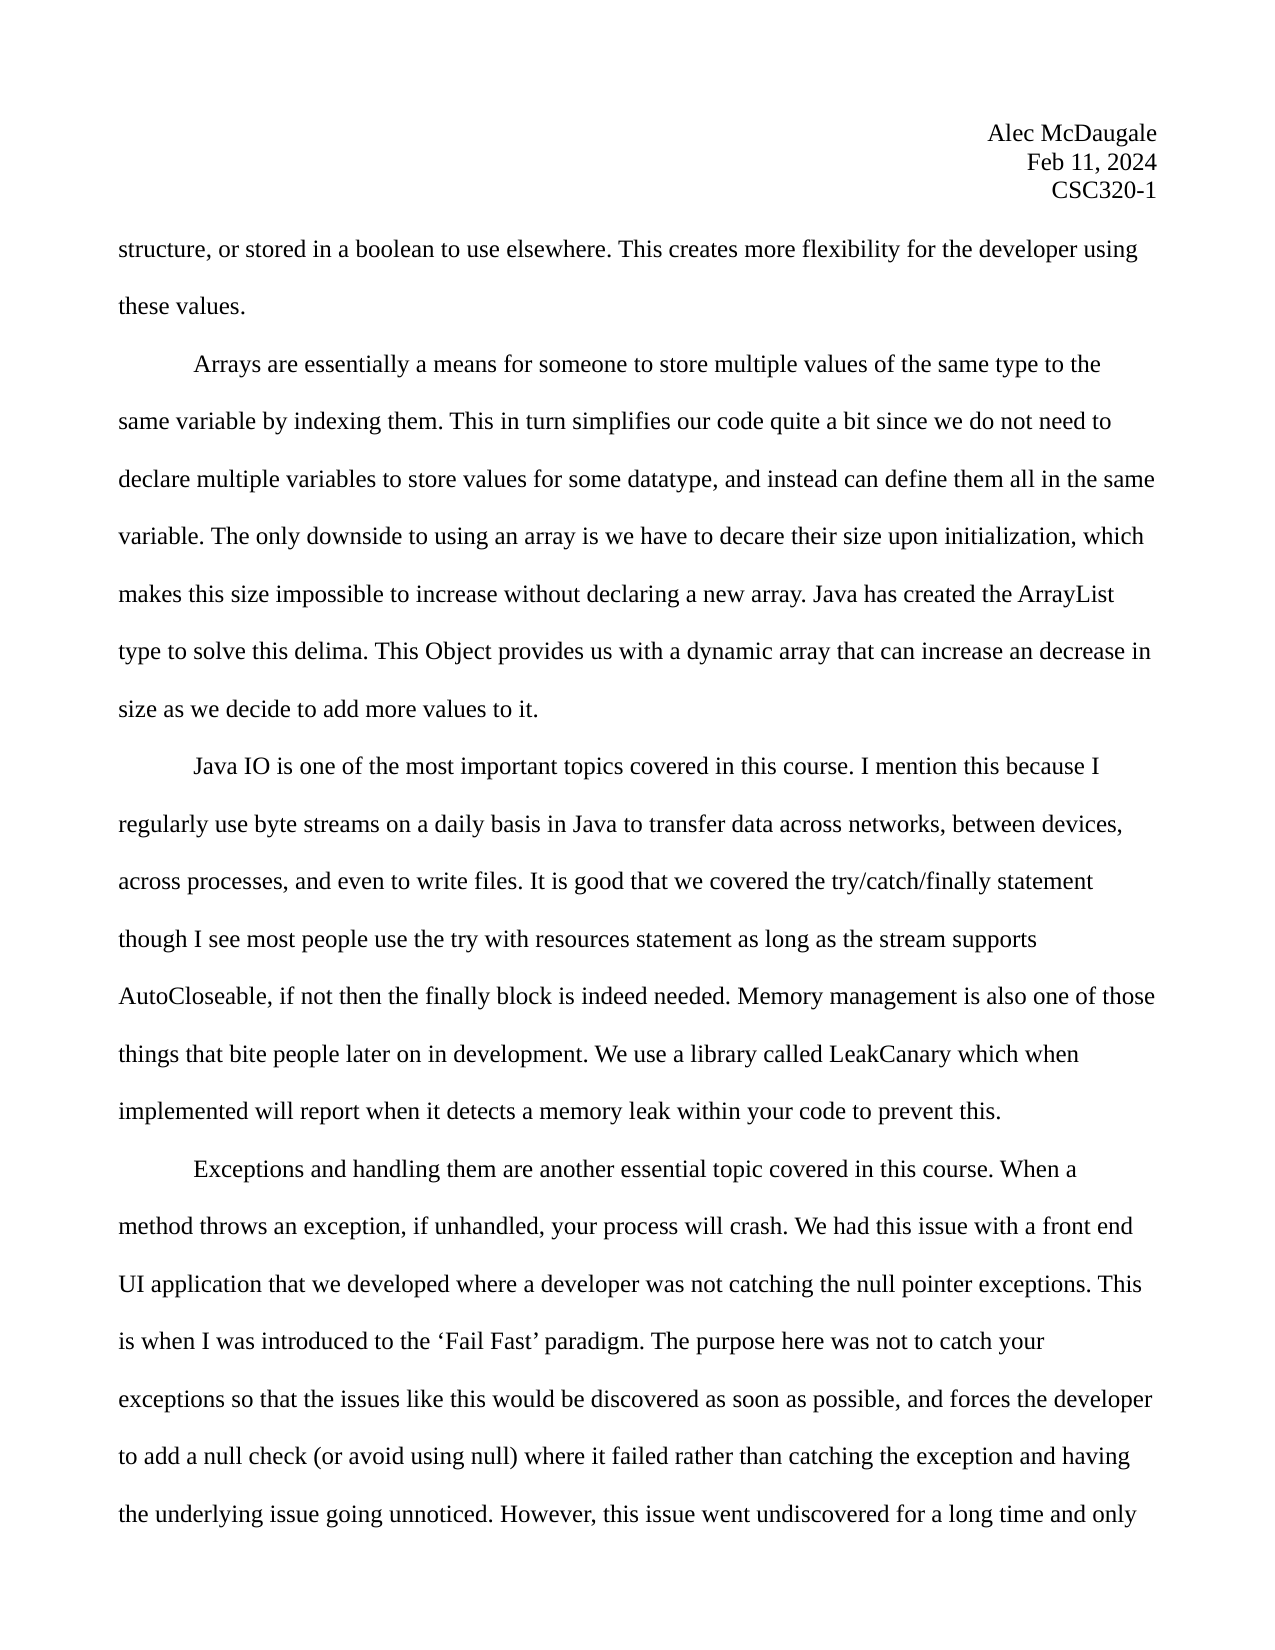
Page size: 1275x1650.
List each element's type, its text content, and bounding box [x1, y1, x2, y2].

text Java IO is one of the most important topics covered in this course. I mention this because I regularly use byte streams on a daily basis in Java to transfer data across networks, between devices, across processes, and even to write files. It is good that we covered the try/catch/finally statement though I see most people use the try with resources statement as long as the stream supports AutoCloseable, if not then the finally block is indeed needed. Memory management is also one of those things that bite people later on in development. We use a library called LeakCanary which when implemented will report when it detects a memory leak within your code to prevent this. [118, 751, 1157, 1125]
text Exceptions and handling them are another essential topic covered in this course. When a method throws an exception, if unhandled, your process will crash. We had this issue with a front end UI application that we developed where a developer was not catching the null pointer exceptions. This is when I was introduced to the ‘Fail Fast’ paradigm. The purpose here was not to catch your exceptions so that the issues like this would be discovered as soon as possible, and forces the developer to add a null check (or avoid using null) where it failed rather than catching the exception and having the underlying issue going unnoticed. However, this issue went undiscovered for a long time and only [118, 1154, 1157, 1528]
text structure, or stored in a boolean to use elsewhere. This creates more flexibility for the developer using these values. [118, 234, 1157, 320]
text Arrays are essentially a means for someone to store multiple values of the same type to the same variable by indexing them. This in turn simplifies our code quite a bit since we do not need to declare multiple variables to store values for some datatype, and instead can define them all in the same variable. The only downside to using an array is we have to decare their size upon initialization, which makes this size impossible to increase without declaring a new array. Java has created the ArrayList type to solve this delima. This Object provides us with a dynamic array that can increase an decrease in size as we decide to add more values to it. [118, 349, 1157, 723]
